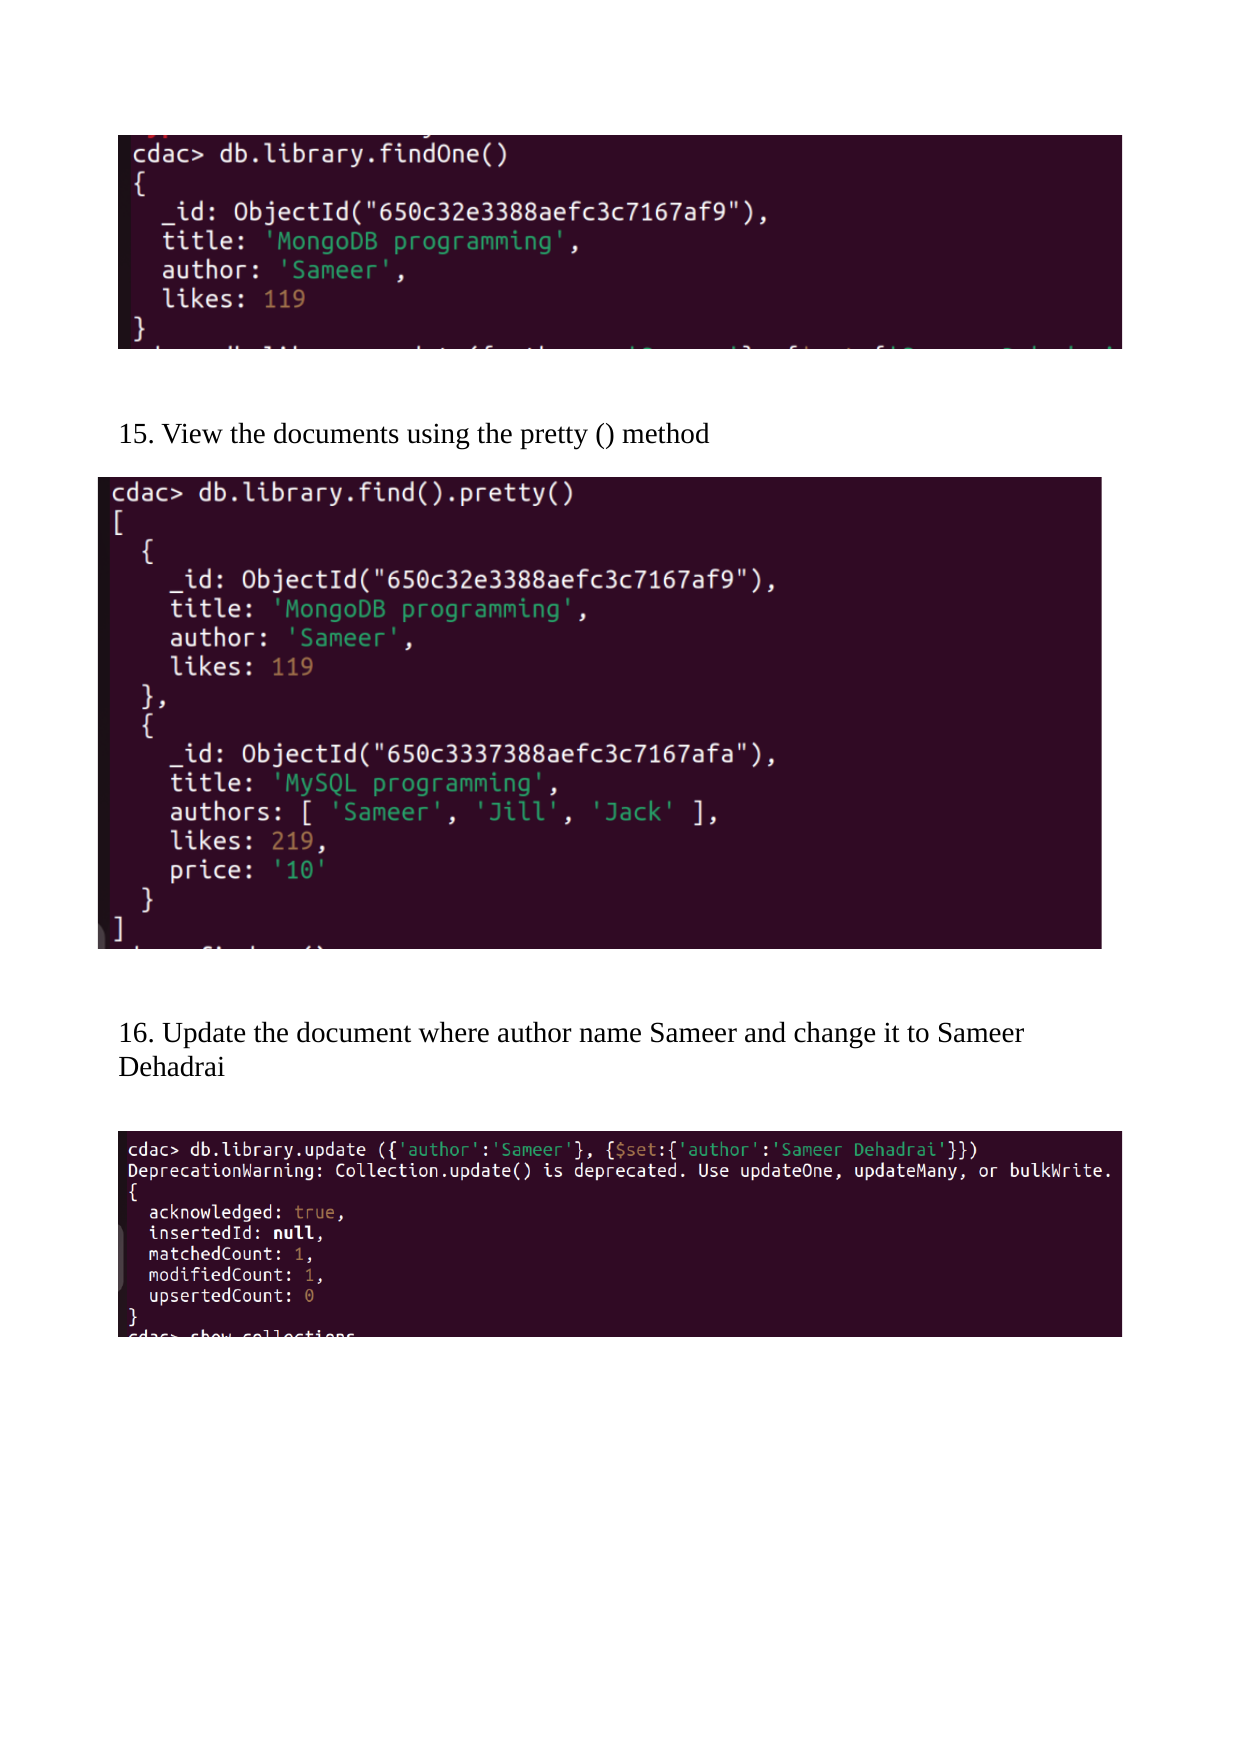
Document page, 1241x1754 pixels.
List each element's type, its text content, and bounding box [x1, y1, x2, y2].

picture [97, 477, 1102, 949]
text 15. View the documents using the pretty () method [118, 416, 1122, 449]
text 16. Update the document where author name Sameer and change it to Sameer Dehadrai [118, 1015, 1122, 1082]
picture [118, 1131, 1123, 1337]
picture [118, 135, 1123, 349]
